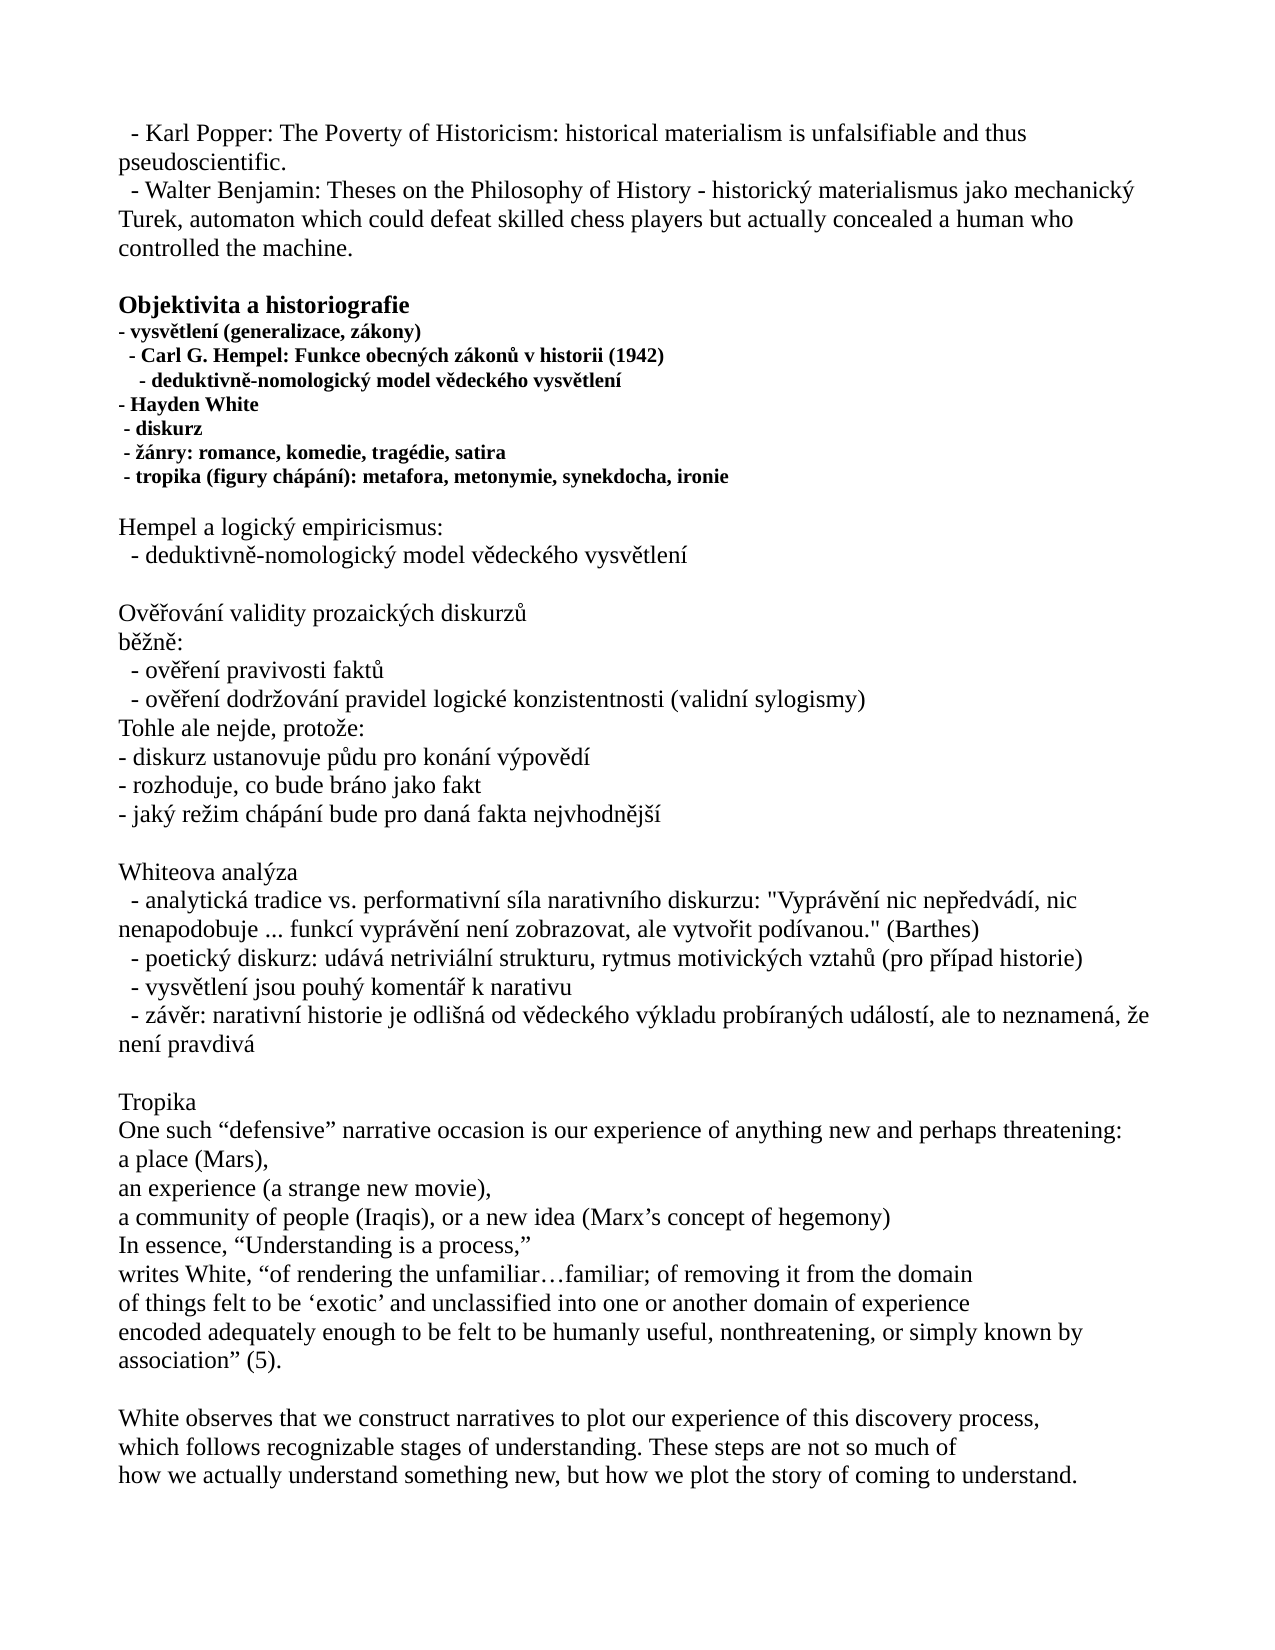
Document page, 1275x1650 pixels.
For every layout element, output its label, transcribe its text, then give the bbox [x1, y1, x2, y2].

text Objektivita a historiografie [118, 291, 1157, 319]
text - Carl G. Hempel: Funkce obecných zákonů v historii (1942) [118, 343, 1157, 367]
text - vysvětlení jsou pouhý komentář k narativu [118, 972, 1157, 1001]
text - vysvětlení (generalizace, zákony) [118, 319, 1157, 343]
text Ověřování validity prozaických diskurzů [118, 598, 1157, 627]
text - diskurz ustanovuje půdu pro konání výpovědí [118, 742, 1157, 771]
text One such “defensive” narrative occasion is our experience of anything new and perhaps threatening: [118, 1116, 1157, 1144]
text běžně: [118, 627, 1157, 656]
text - žánry: romance, komedie, tragédie, satira [118, 440, 1157, 464]
text an experience (a strange new movie), [118, 1173, 1157, 1202]
text - deduktivně-nomologický model vědeckého vysvětlení [118, 541, 1157, 569]
text how we actually understand something new, but how we plot the story of coming to understand. [118, 1461, 1157, 1489]
text - ověření dodržování pravidel logické konzistentnosti (validní sylogismy) [118, 684, 1157, 713]
text Tropika [118, 1087, 1157, 1116]
text encoded adequately enough to be felt to be humanly useful, nonthreatening, or simply known by association” (5). [118, 1317, 1157, 1374]
text - Hayden White [118, 392, 1157, 416]
text - Karl Popper: The Poverty of Historicism: historical materialism is unfalsifiable and thus pseudoscientific. [118, 118, 1157, 176]
text - poetický diskurz: udává netriviální strukturu, rytmus motivických vztahů (pro případ historie) [118, 943, 1157, 972]
text White observes that we construct narratives to plot our experience of this discovery process, [118, 1403, 1157, 1432]
text - závěr: narativní historie je odlišná od vědeckého výkladu probíraných událostí, ale to neznamená, že není pravdivá [118, 1001, 1157, 1058]
text - analytická tradice vs. performativní síla narativního diskurzu: "Vyprávění nic nepředvádí, nic nenapodobuje ... funkcí vyprávění není zobrazovat, ale vytvořit podívanou." (Barthes) [118, 886, 1157, 943]
text of things felt to be ‘exotic’ and unclassified into one or another domain of experience [118, 1288, 1157, 1317]
text Hempel a logický empiricismus: [118, 512, 1157, 541]
text - jaký režim chápání bude pro daná fakta nejvhodnější [118, 799, 1157, 828]
text - rozhoduje, co bude bráno jako fakt [118, 771, 1157, 799]
text a community of people (Iraqis), or a new idea (Marx’s concept of hegemony) [118, 1202, 1157, 1231]
text Tohle ale nejde, protože: [118, 713, 1157, 742]
text - Walter Benjamin: Theses on the Philosophy of History - historický materialismus jako mechanický Turek, automaton which could defeat skilled chess players but actually concealed a human who controlled the machine. [118, 176, 1157, 262]
text - deduktivně-nomologický model vědeckého vysvětlení [118, 367, 1157, 392]
text In essence, “Understanding is a process,” [118, 1231, 1157, 1259]
text - diskurz [118, 416, 1157, 440]
text - ověření pravivosti faktů [118, 656, 1157, 684]
text - tropika (figury chápání): metafora, metonymie, synekdocha, ironie [118, 464, 1157, 488]
text Whiteova analýza [118, 857, 1157, 886]
text a place (Mars), [118, 1144, 1157, 1173]
text writes White, “of rendering the unfamiliar…familiar; of removing it from the domain [118, 1259, 1157, 1288]
text which follows recognizable stages of understanding. These steps are not so much of [118, 1432, 1157, 1461]
